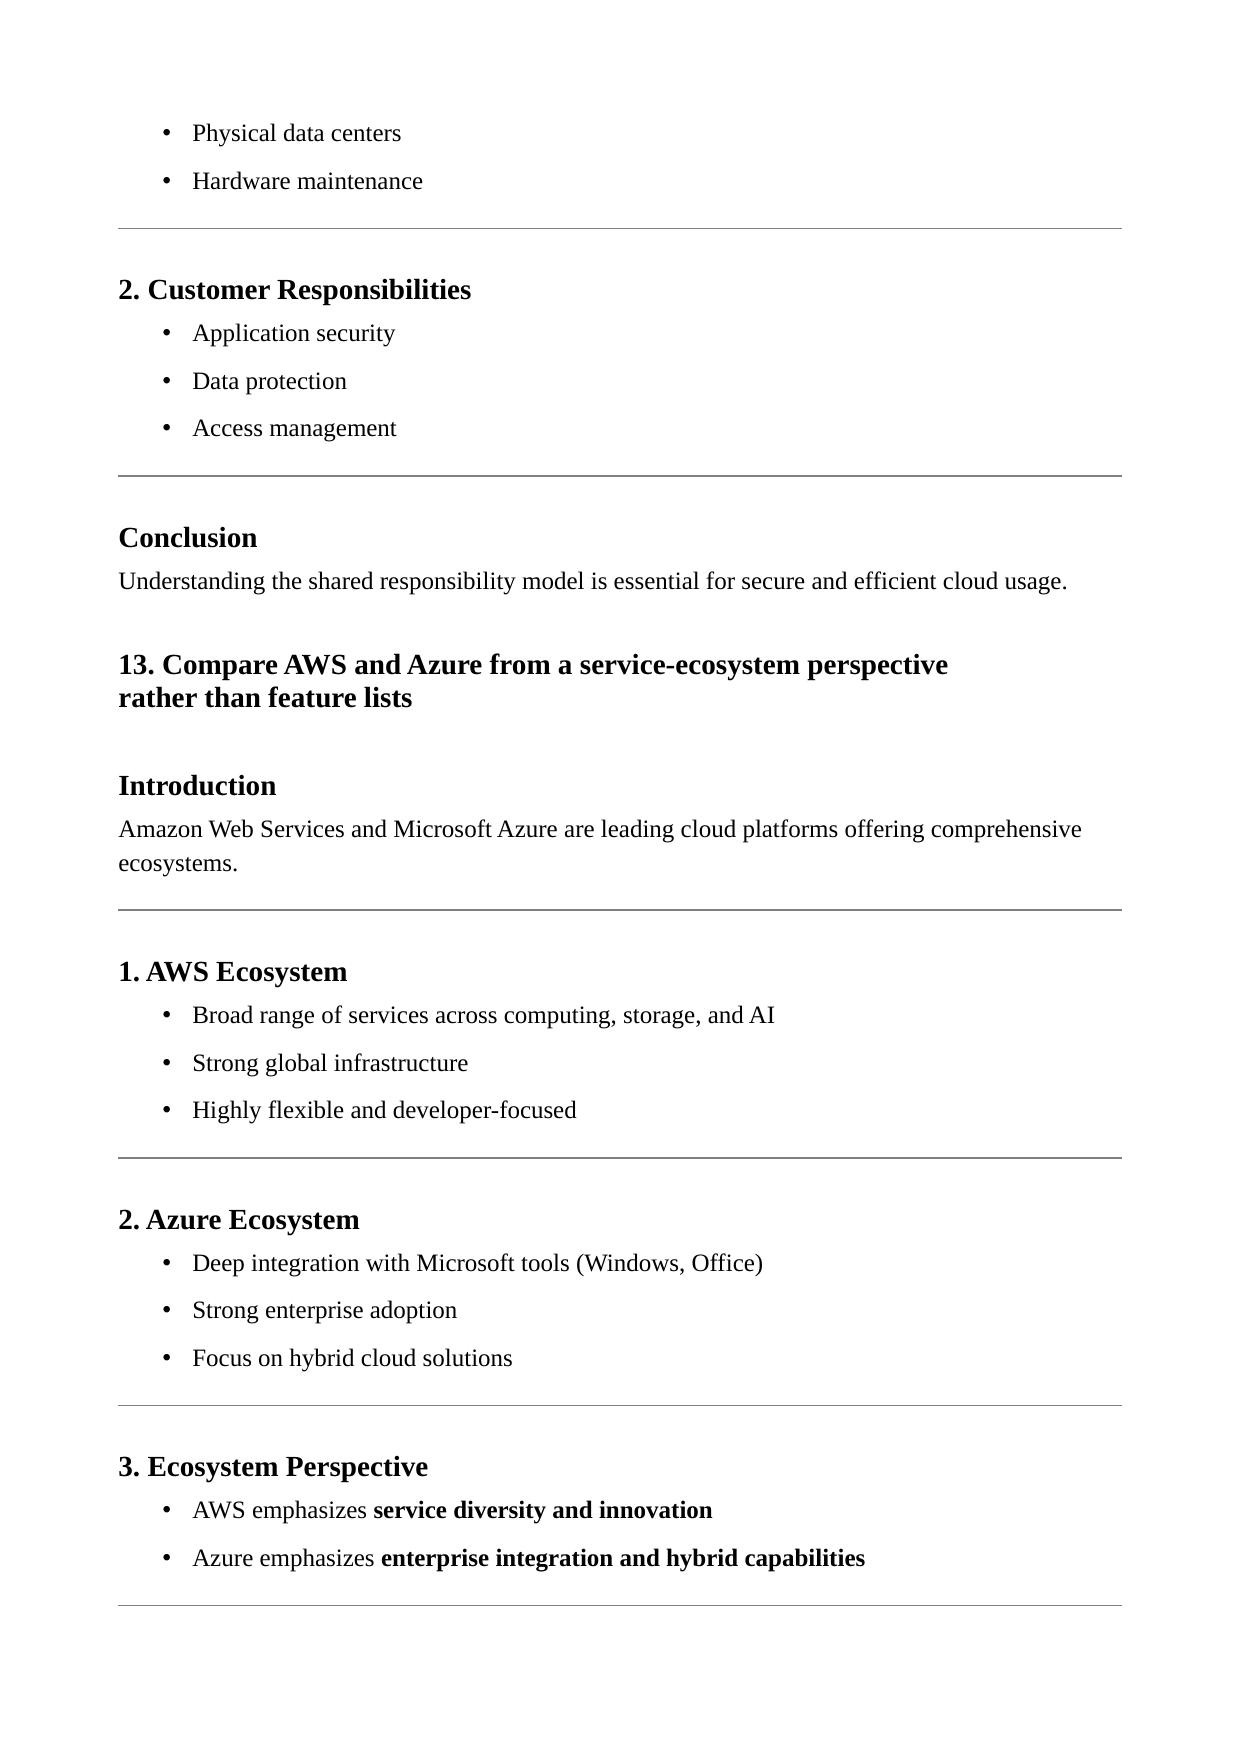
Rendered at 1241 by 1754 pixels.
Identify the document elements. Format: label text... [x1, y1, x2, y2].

list Broad range of services across computing, storage, and AI [162, 1000, 1122, 1029]
list Focus on hybrid cloud solutions [162, 1343, 1122, 1372]
list Deep integration with Microsoft tools (Windows, Office) [162, 1248, 1122, 1277]
list Highly flexible and developer-focused [162, 1095, 1122, 1124]
text 13. Compare AWS and Azure from a service-ecosystem perspective [118, 647, 1122, 681]
list AWS emphasizes service diversity and innovation [162, 1496, 1122, 1524]
list Data protection [162, 366, 1122, 394]
subtitle 3. Ecosystem Perspective [118, 1449, 1122, 1483]
list Access management [162, 413, 1122, 442]
subtitle Introduction [118, 768, 1122, 802]
text Amazon Web Services and Microsoft Azure are leading cloud platforms offering comprehensive ecosystems. [118, 814, 1122, 876]
list Strong global infrastructure [162, 1048, 1122, 1076]
text rather than feature lists [118, 681, 1122, 714]
list Physical data centers [162, 118, 1122, 147]
list Azure emphasizes enterprise integration and hybrid capabilities [162, 1543, 1122, 1572]
text Understanding the shared responsibility model is essential for secure and efficient cloud usage. [118, 566, 1122, 595]
subtitle 1. AWS Ecosystem [118, 954, 1122, 988]
subtitle Conclusion [118, 520, 1122, 553]
list Hardware maintenance [162, 166, 1122, 194]
list Application security [162, 318, 1122, 347]
subtitle 2. Customer Responsibilities [118, 272, 1122, 306]
list Strong enterprise adoption [162, 1295, 1122, 1324]
subtitle 2. Azure Ecosystem [118, 1202, 1122, 1235]
